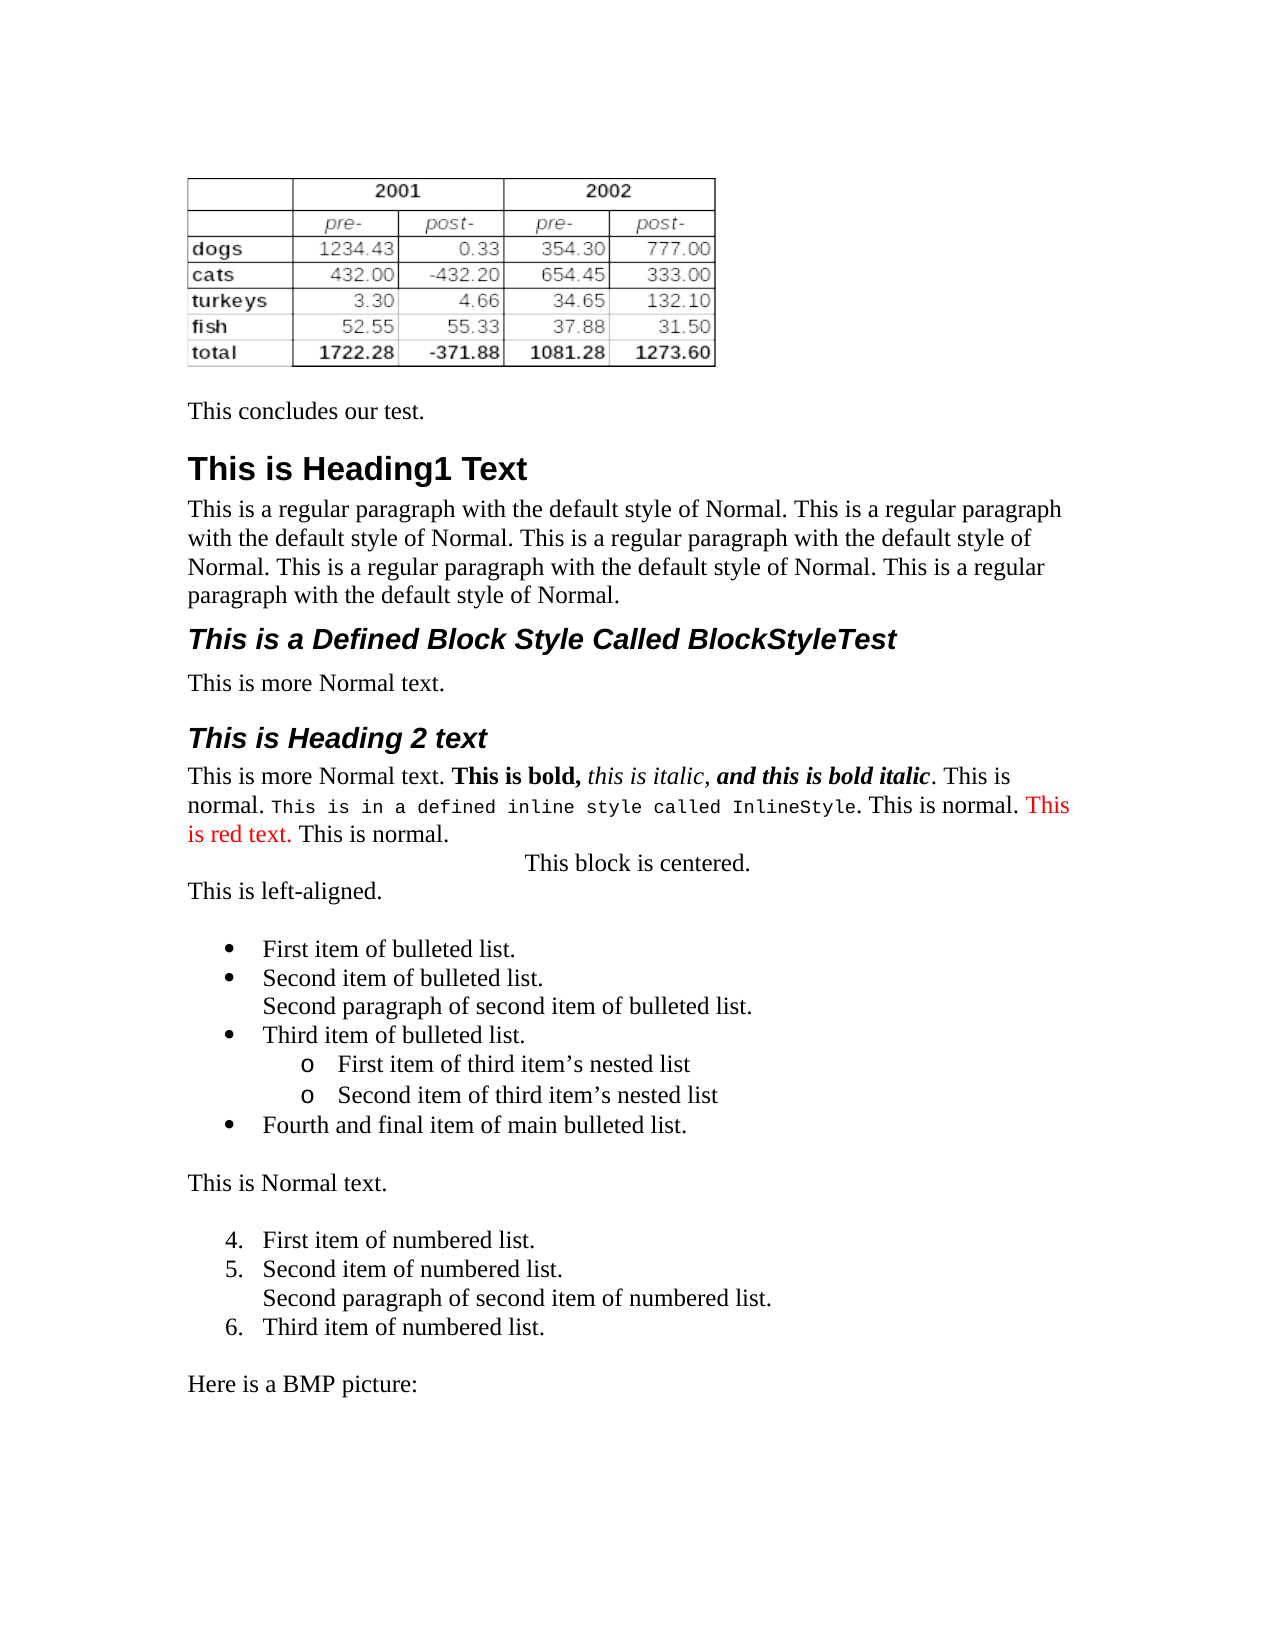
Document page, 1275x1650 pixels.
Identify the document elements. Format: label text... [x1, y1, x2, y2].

text This block is centered. [187, 848, 1087, 876]
text This concludes our test. [187, 396, 1087, 424]
text This is more Normal text. [187, 668, 1087, 696]
list First item of bulleted list. [225, 934, 1087, 963]
list Third item of numbered list. [225, 1312, 1087, 1341]
text Here is a BMP picture: [187, 1369, 1087, 1398]
text This is a regular paragraph with the default style of Normal. This is a regular paragraph with the default style of Normal. This is a regular paragraph with the default style of Normal. This is a regular paragraph with the default style of Normal. This is a regular paragraph with the default style of Normal. [187, 494, 1087, 609]
text This is more Normal text. This is bold, this is italic, and this is bold italic. This is normal. This is in a defined inline style called InlineStyle. This is normal. This is red text. This is normal. [187, 761, 1087, 848]
text This is left-aligned. [187, 876, 1087, 905]
text This is Normal text. [187, 1168, 1087, 1197]
text This is a Defined Block Style Called BlockStyleTest [187, 622, 1087, 655]
text Second paragraph of second item of numbered list. [262, 1283, 1087, 1312]
list Second item of bulleted list. [225, 963, 1087, 991]
list Third item of bulleted list. [225, 1020, 1087, 1049]
list First item of numbered list. [225, 1226, 1087, 1254]
subtitle This is Heading 2 text [187, 721, 1087, 755]
list Fourth and final item of main bulleted list. [225, 1111, 1087, 1139]
text Second paragraph of second item of bulleted list. [262, 991, 1087, 1020]
list Second item of numbered list. [225, 1254, 1087, 1283]
subtitle This is Heading1 Text [187, 449, 1087, 488]
list First item of third item’s nested list [300, 1049, 1087, 1080]
list Second item of third item’s nested list [300, 1080, 1087, 1111]
